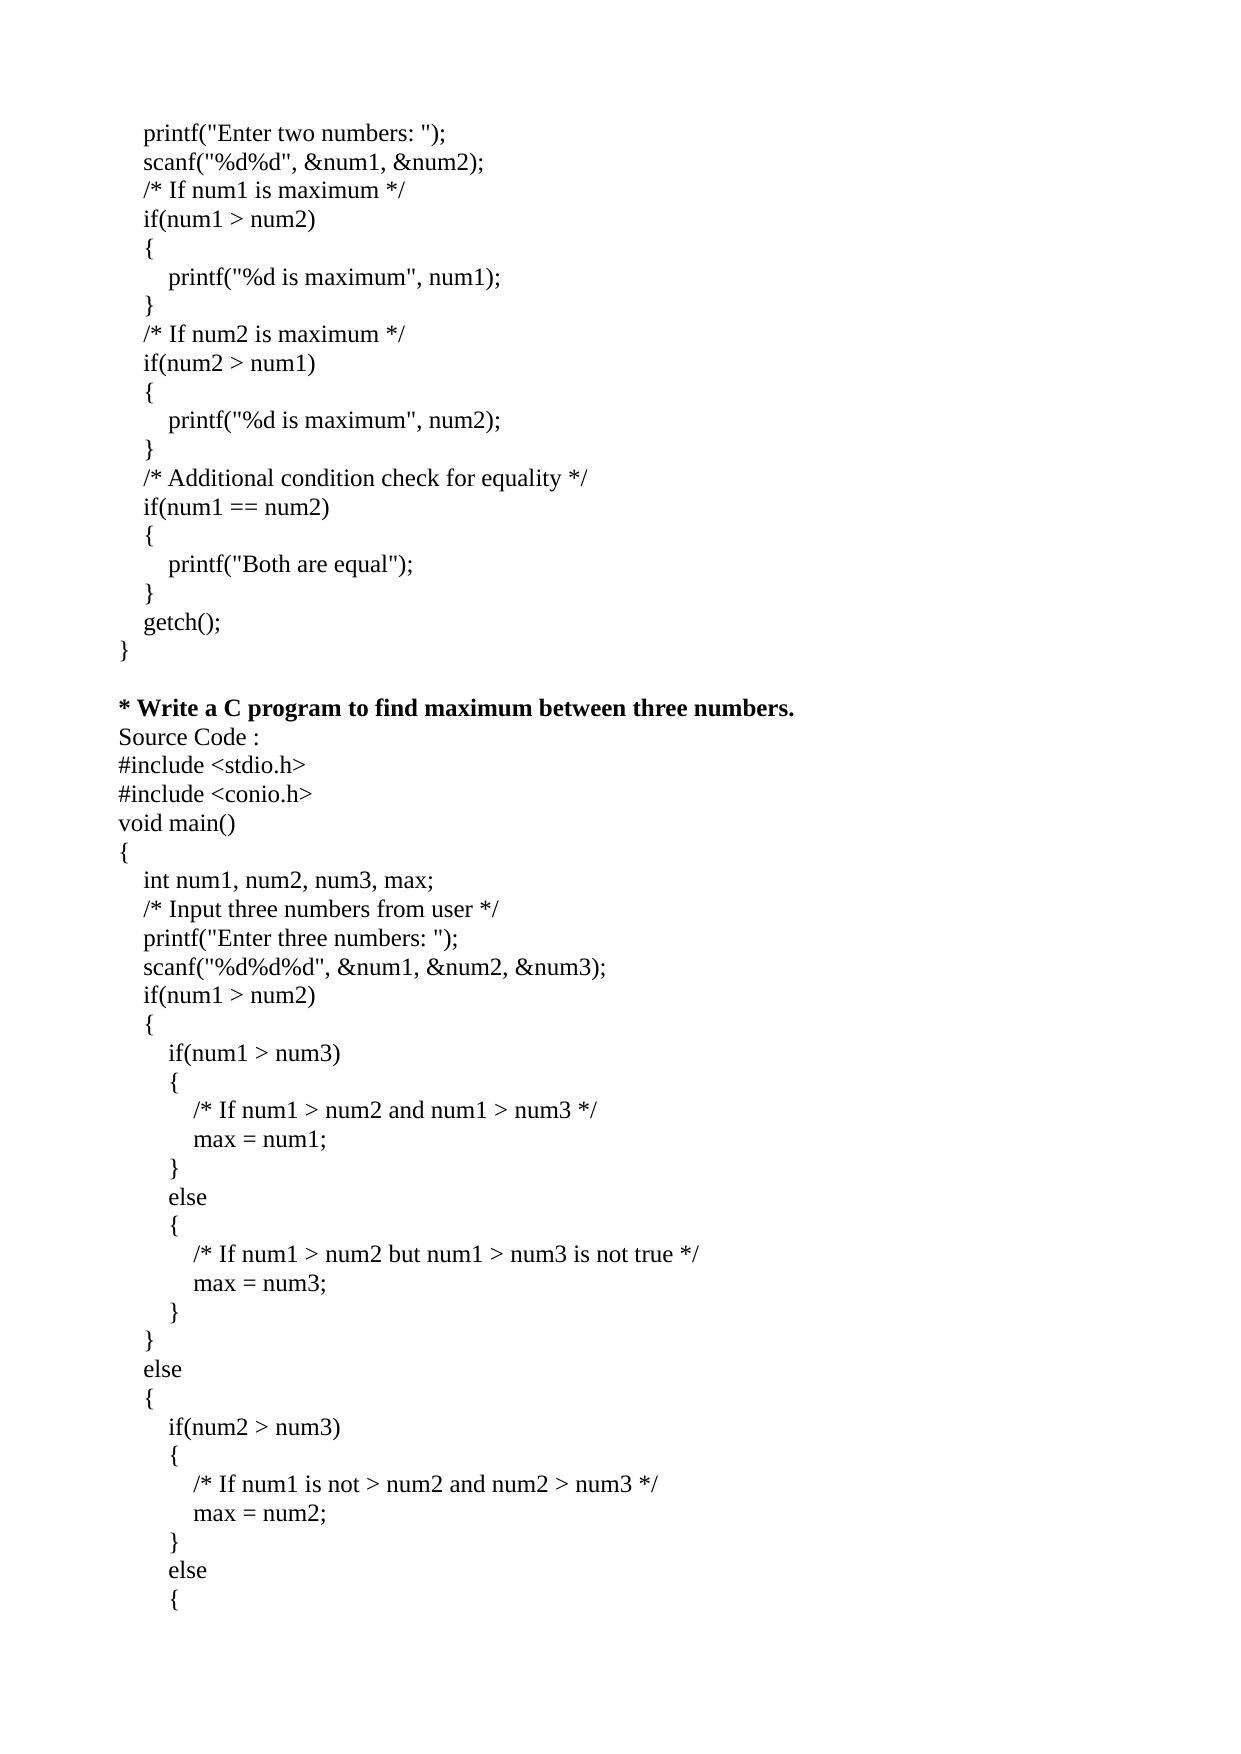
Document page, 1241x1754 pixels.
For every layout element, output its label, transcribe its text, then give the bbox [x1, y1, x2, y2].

text } [118, 1326, 1122, 1354]
text if(num1 > num3) [118, 1038, 1122, 1067]
text printf("%d is maximum", num2); [118, 406, 1122, 434]
text if(num1 > num2) [118, 204, 1122, 233]
text { [118, 1211, 1122, 1239]
text /* If num1 is not > num2 and num2 > num3 */ [118, 1469, 1122, 1498]
text printf("Enter two numbers: "); [118, 118, 1122, 147]
text int num1, num2, num3, max; [118, 866, 1122, 894]
text { [118, 1441, 1122, 1469]
text max = num1; [118, 1124, 1122, 1153]
text #include <stdio.h> [118, 751, 1122, 779]
text max = num2; [118, 1498, 1122, 1527]
text max = num3; [118, 1268, 1122, 1297]
text scanf("%d%d%d", &num1, &num2, &num3); [118, 952, 1122, 981]
text if(num1 == num2) [118, 492, 1122, 521]
text { [118, 1383, 1122, 1412]
text /* If num1 > num2 and num1 > num3 */ [118, 1096, 1122, 1124]
text /* Input three numbers from user */ [118, 894, 1122, 923]
text } [118, 636, 1122, 664]
text } [118, 578, 1122, 607]
text } [118, 1297, 1122, 1326]
text /* If num1 > num2 but num1 > num3 is not true */ [118, 1239, 1122, 1268]
text else [118, 1182, 1122, 1211]
text /* Additional condition check for equality */ [118, 463, 1122, 492]
text getch(); [118, 607, 1122, 636]
text /* If num1 is maximum */ [118, 176, 1122, 204]
text printf("Both are equal"); [118, 549, 1122, 578]
text printf("%d is maximum", num1); [118, 262, 1122, 291]
text scanf("%d%d", &num1, &num2); [118, 147, 1122, 176]
text #include <conio.h> [118, 779, 1122, 808]
text Source Code : [118, 722, 1122, 751]
text if(num2 > num3) [118, 1412, 1122, 1441]
text { [118, 233, 1122, 262]
text } [118, 1153, 1122, 1182]
text } [118, 1527, 1122, 1556]
text if(num2 > num1) [118, 348, 1122, 377]
text } [118, 291, 1122, 319]
text printf("Enter three numbers: "); [118, 923, 1122, 952]
text { [118, 377, 1122, 406]
text else [118, 1354, 1122, 1383]
text { [118, 1009, 1122, 1038]
text else [118, 1556, 1122, 1584]
text { [118, 521, 1122, 549]
text } [118, 434, 1122, 463]
text { [118, 1067, 1122, 1096]
text /* If num2 is maximum */ [118, 319, 1122, 348]
text void main() [118, 808, 1122, 837]
text if(num1 > num2) [118, 981, 1122, 1009]
text * Write a C program to find maximum between three numbers. [118, 693, 1122, 722]
text { [118, 837, 1122, 866]
text { [118, 1584, 1122, 1613]
